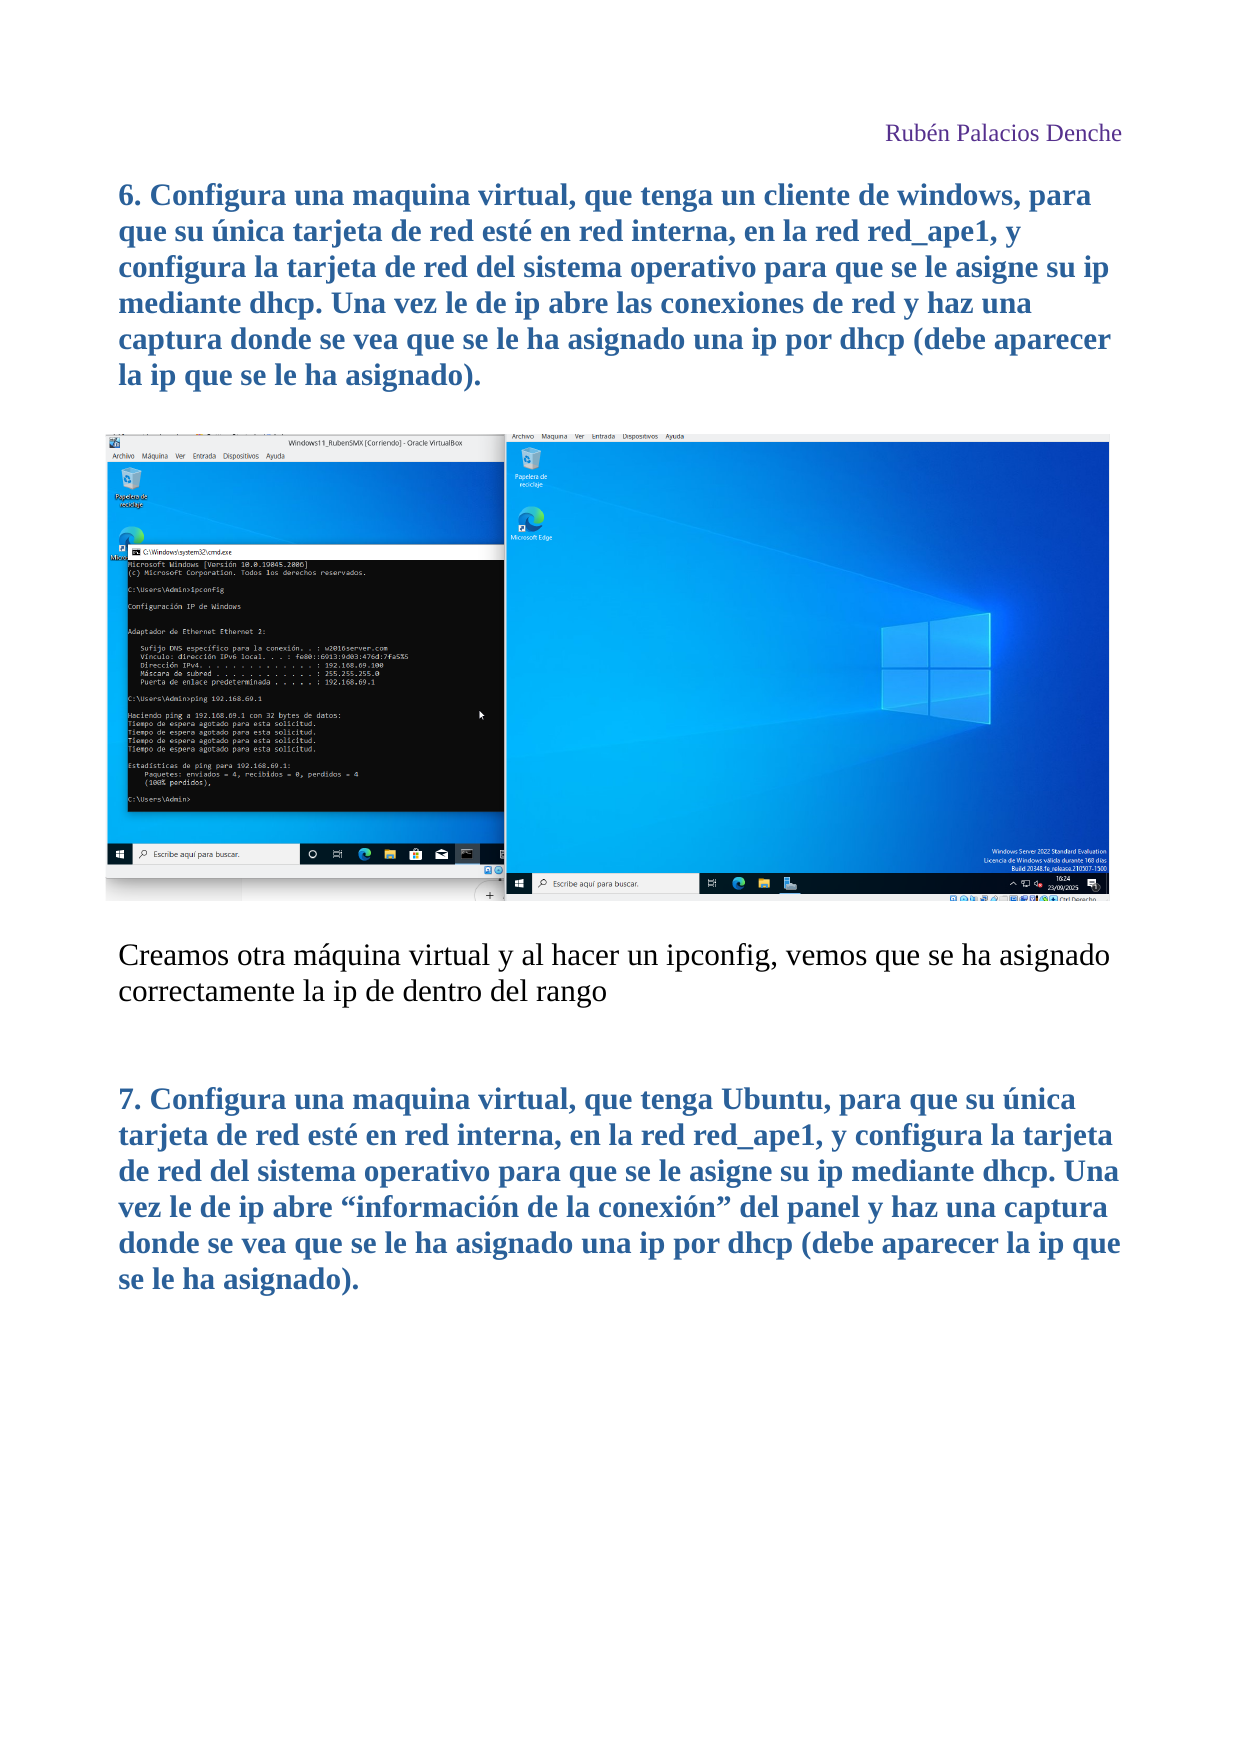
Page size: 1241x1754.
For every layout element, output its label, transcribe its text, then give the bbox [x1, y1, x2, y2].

text 6. Configura una maquina virtual, que tenga un cliente de windows, para que su única tarjeta de red esté en red interna, en la red red_ape1, y configura la tarjeta de red del sistema operativo para que se le asigne su ip mediante dhcp. Una vez le de ip abre las conexiones de red y haz una captura donde se vea que se le ha asignado una ip por dhcp (debe aparecer la ip que se le ha asignado). [118, 176, 1122, 392]
text 7. Configura una maquina virtual, que tenga Ubuntu, para que su única tarjeta de red esté en red interna, en la red red_ape1, y configura la tarjeta de red del sistema operativo para que se le asigne su ip mediante dhcp. Una vez le de ip abre “información de la conexión” del panel y haz una captura donde se vea que se le ha asignado una ip por dhcp (debe aparecer la ip que se le ha asignado). [118, 1080, 1122, 1296]
text Creamos otra máquina virtual y al hacer un ipconfig, vemos que se ha asignado correctamente la ip de dentro del rango [118, 936, 1122, 1008]
picture [105, 434, 1110, 901]
